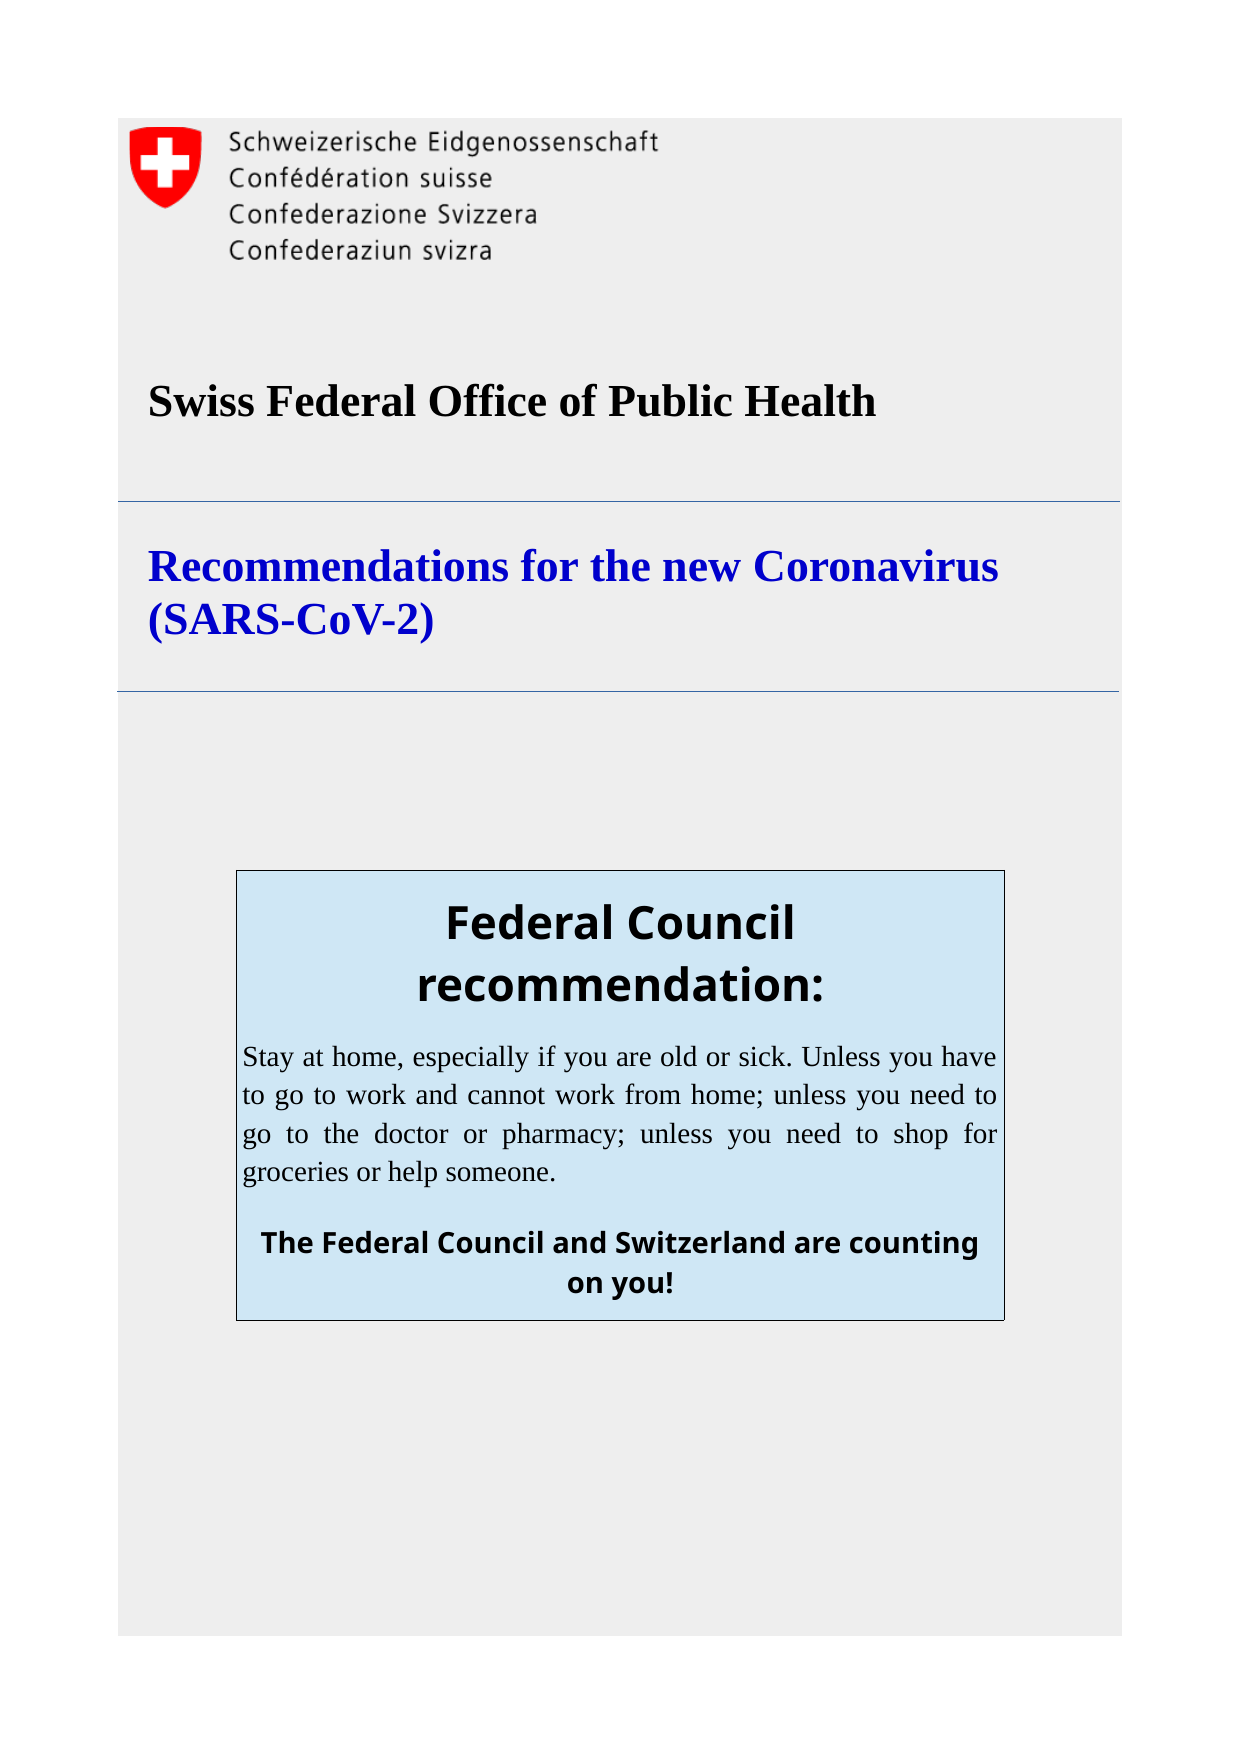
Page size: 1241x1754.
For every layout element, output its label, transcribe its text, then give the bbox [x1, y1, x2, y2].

subtitle Recommendations for the new Coronavirus [148, 539, 1122, 592]
subtitle Swiss Federal Office of Public Health [148, 373, 1122, 426]
table_header Federal Council recommendation: [237, 871, 1004, 1033]
table_cell Stay at home, especially if you are old or sick. Unless you have to go to work and cannot work from home; unless you need to go to the doctor or pharmacy; unless you need to shop for groceries or help someone. The Federal Council and Switzerland are counting on you! [237, 1033, 1004, 1320]
picture [129, 127, 660, 260]
subtitle (SARS-CoV-2) [148, 592, 1122, 644]
